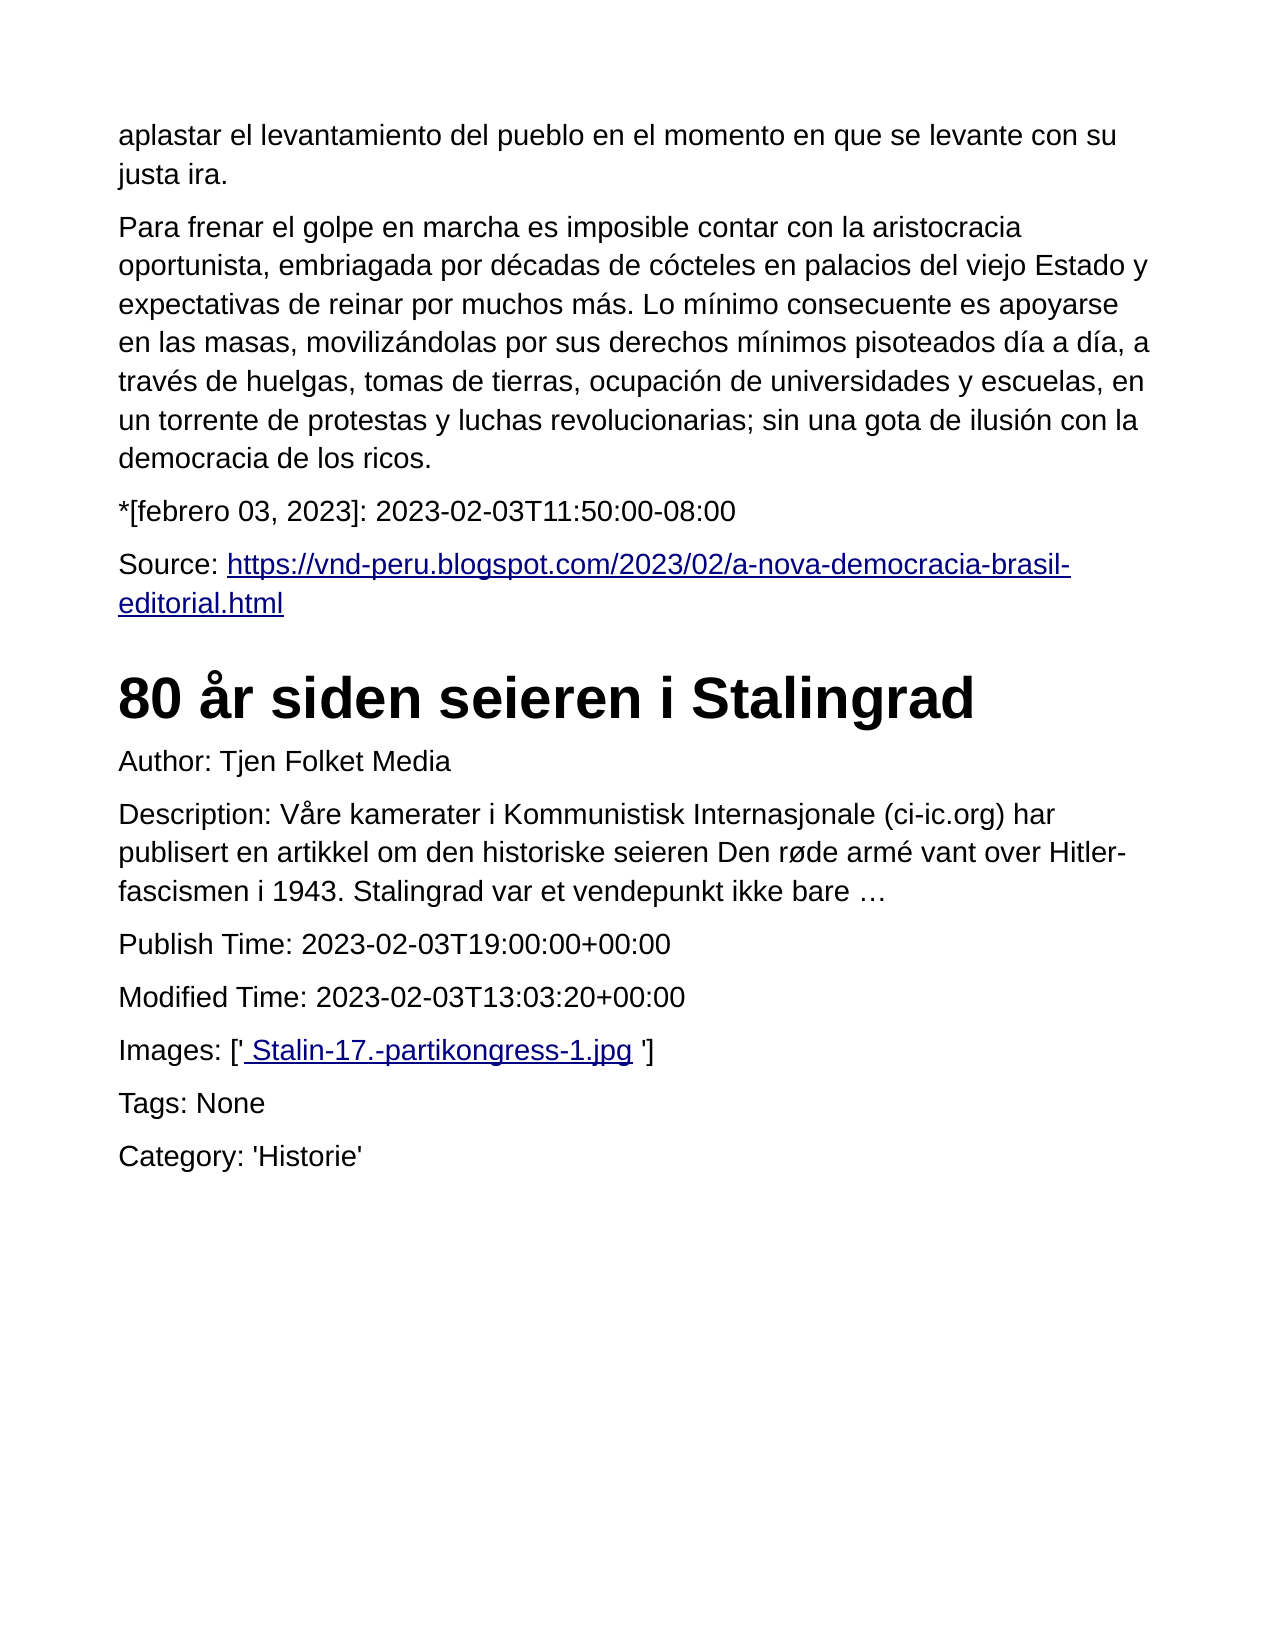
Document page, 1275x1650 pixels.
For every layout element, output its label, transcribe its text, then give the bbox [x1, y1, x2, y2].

text Publish Time: 2023-02-03T19:00:00+00:00 [118, 927, 1157, 960]
text Images: [' Stalin-17.-partikongress-1.jpg '] [118, 1033, 1157, 1067]
text Category: 'Historie' [118, 1139, 1157, 1173]
text Modified Time: 2023-02-03T13:03:20+00:00 [118, 980, 1157, 1013]
text Tags: None [118, 1086, 1157, 1120]
text Para frenar el golpe en marcha es imposible contar con la aristocracia oportunista, embriagada por décadas de cócteles en palacios del viejo Estado y expectativas de reinar por muchos más. Lo mínimo consecuente es apoyarse en las masas, movilizándolas por sus derechos mínimos pisoteados día a día, a través de huelgas, tomas de tierras, ocupación de universidades y escuelas, en un torrente de protestas y luchas revolucionarias; sin una gota de ilusión con la democracia de los ricos. [118, 210, 1157, 474]
text Description: Våre kamerater i Kommunistisk Internasjonale (ci-ic.org) har publisert en artikkel om den historiske seieren Den røde armé vant over Hitler-fascismen i 1943. Stalingrad var et vendepunkt ikke bare … [118, 797, 1157, 907]
text aplastar el levantamiento del pueblo en el momento en que se levante con su justa ira. [118, 118, 1157, 190]
text Source: https://vnd-peru.blogspot.com/2023/02/a-nova-democracia-brasil-editorial.html [118, 547, 1157, 619]
text Author: Tjen Folket Media [118, 743, 1157, 777]
text *[febrero 03, 2023]: 2023-02-03T11:50:00-08:00 [118, 494, 1157, 528]
subtitle 80 år siden seieren i Stalingrad [118, 664, 1157, 731]
